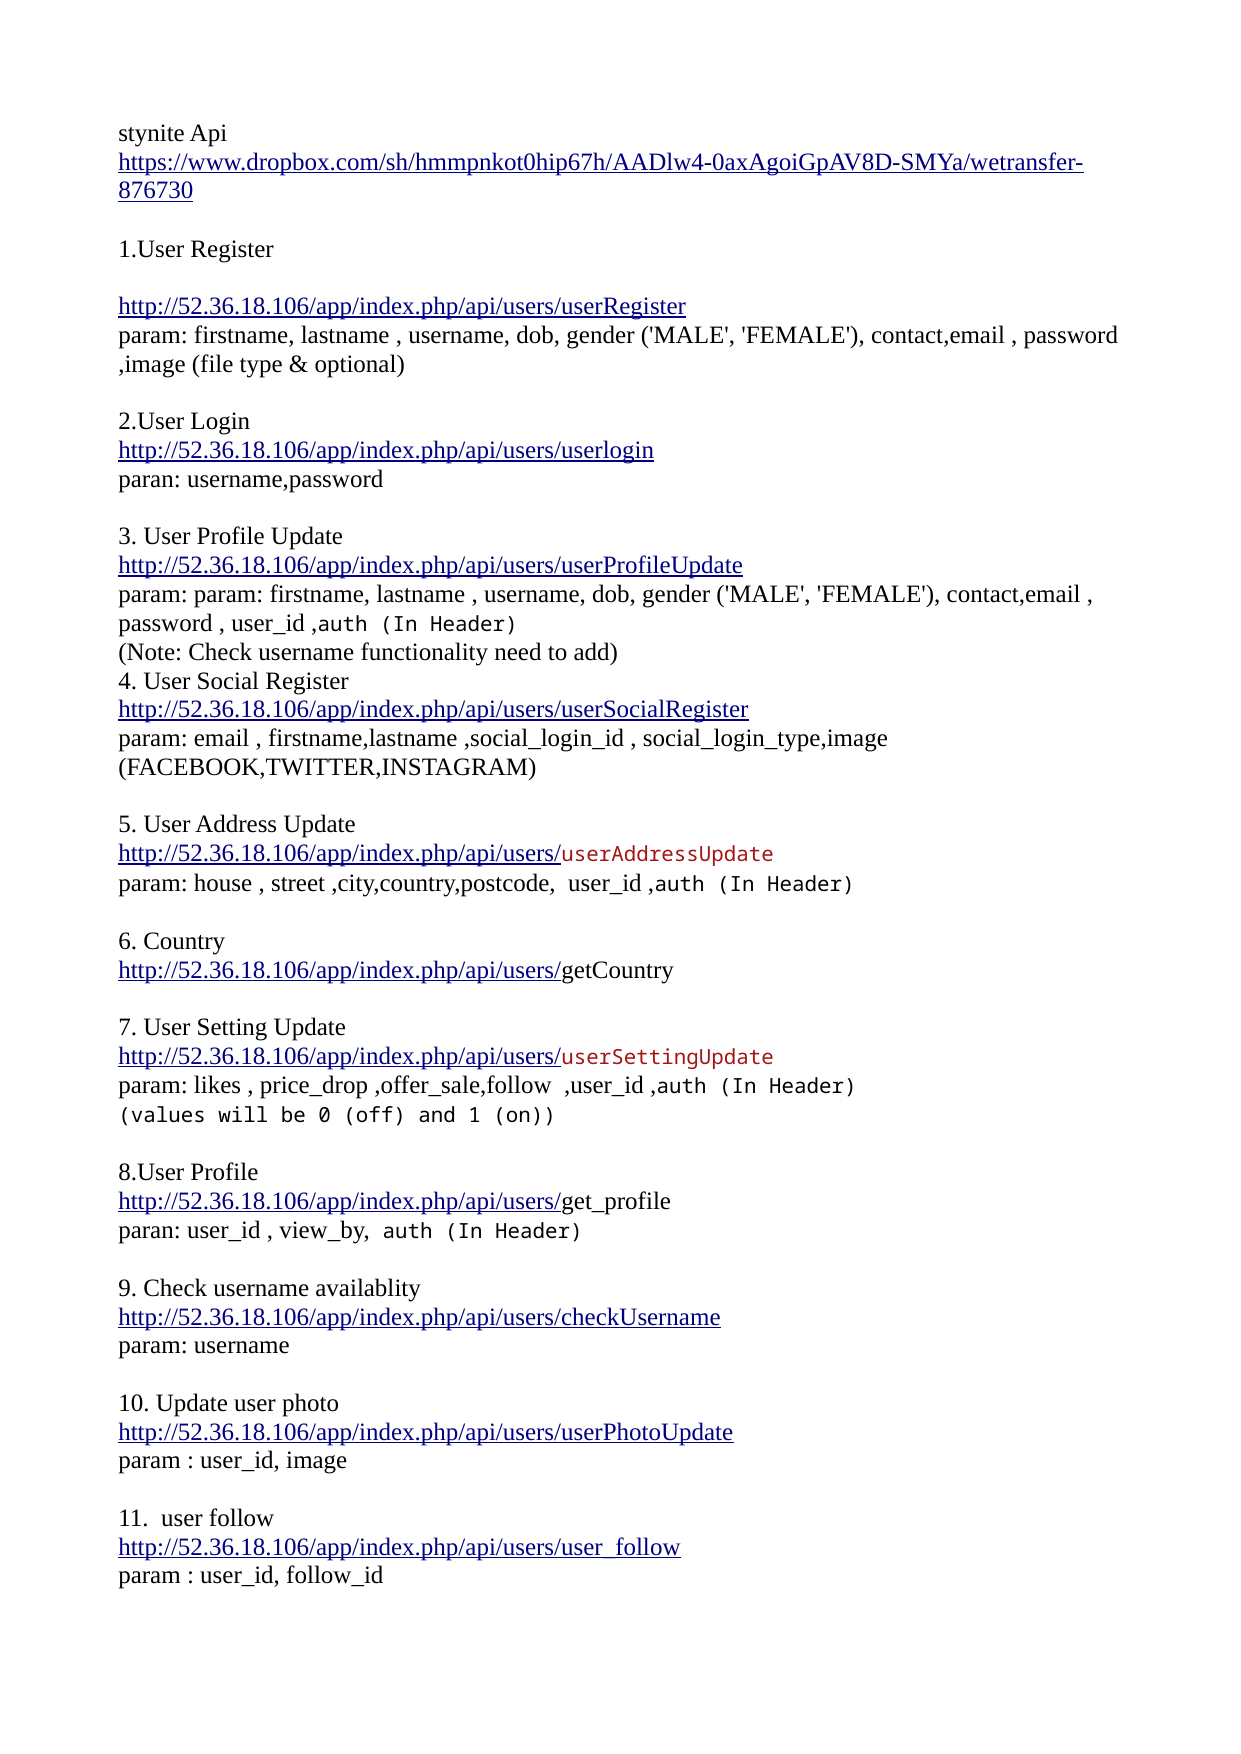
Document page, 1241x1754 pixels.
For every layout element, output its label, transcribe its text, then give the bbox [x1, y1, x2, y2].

text http://52.36.18.106/app/index.php/api/users/userSettingUpdate [118, 1041, 1122, 1071]
text 9. Check username availablity [118, 1273, 1122, 1302]
text paran: username,password [118, 464, 1122, 493]
text http://52.36.18.106/app/index.php/api/users/userlogin [118, 435, 1122, 464]
text paran: user_id , view_by, auth (In Header) [118, 1215, 1122, 1244]
text param: firstname, lastname , username, dob, gender ('MALE', 'FEMALE'), contact,email , password ,image (file type & optional) [118, 320, 1122, 378]
text 2.User Login [118, 406, 1122, 435]
text 6. Country [118, 926, 1122, 955]
text param: email , firstname,lastname ,social_login_id , social_login_type,image [118, 723, 1122, 752]
text param: house , street ,city,country,postcode, user_id ,auth (In Header) [118, 868, 1122, 897]
text 5. User Address Update [118, 809, 1122, 838]
text 1.User Register [118, 234, 1122, 263]
text http://52.36.18.106/app/index.php/api/users/userRegister [118, 291, 1122, 320]
text 3. User Profile Update [118, 521, 1122, 550]
text http://52.36.18.106/app/index.php/api/users/userPhotoUpdate [118, 1417, 1122, 1445]
text 4. User Social Register [118, 666, 1122, 694]
text http://52.36.18.106/app/index.php/api/users/userAddressUpdate [118, 838, 1122, 868]
text (FACEBOOK,TWITTER,INSTAGRAM) [118, 752, 1122, 781]
text http://52.36.18.106/app/index.php/api/users/userSocialRegister [118, 694, 1122, 723]
text (Note: Check username functionality need to add) [118, 637, 1122, 666]
text param: likes , price_drop ,offer_sale,follow ,user_id ,auth (In Header) [118, 1071, 1122, 1100]
text 7. User Setting Update [118, 1012, 1122, 1041]
text param: param: firstname, lastname , username, dob, gender ('MALE', 'FEMALE'), contact,email , password , user_id ,auth (In Header) [118, 579, 1122, 637]
text http://52.36.18.106/app/index.php/api/users/checkUsername [118, 1302, 1122, 1330]
text param : user_id, follow_id [118, 1560, 1122, 1589]
text (values will be 0 (off) and 1 (on)) [118, 1100, 1122, 1128]
text 8.User Profile [118, 1157, 1122, 1186]
text http://52.36.18.106/app/index.php/api/users/user_follow [118, 1532, 1122, 1560]
text param : user_id, image [118, 1445, 1122, 1474]
text param: username [118, 1330, 1122, 1359]
text 10. Update user photo [118, 1388, 1122, 1417]
text http://52.36.18.106/app/index.php/api/users/getCountry [118, 955, 1122, 983]
text http://52.36.18.106/app/index.php/api/users/get_profile [118, 1186, 1122, 1215]
text 11. user follow [118, 1503, 1122, 1532]
text http://52.36.18.106/app/index.php/api/users/userProfileUpdate [118, 550, 1122, 579]
